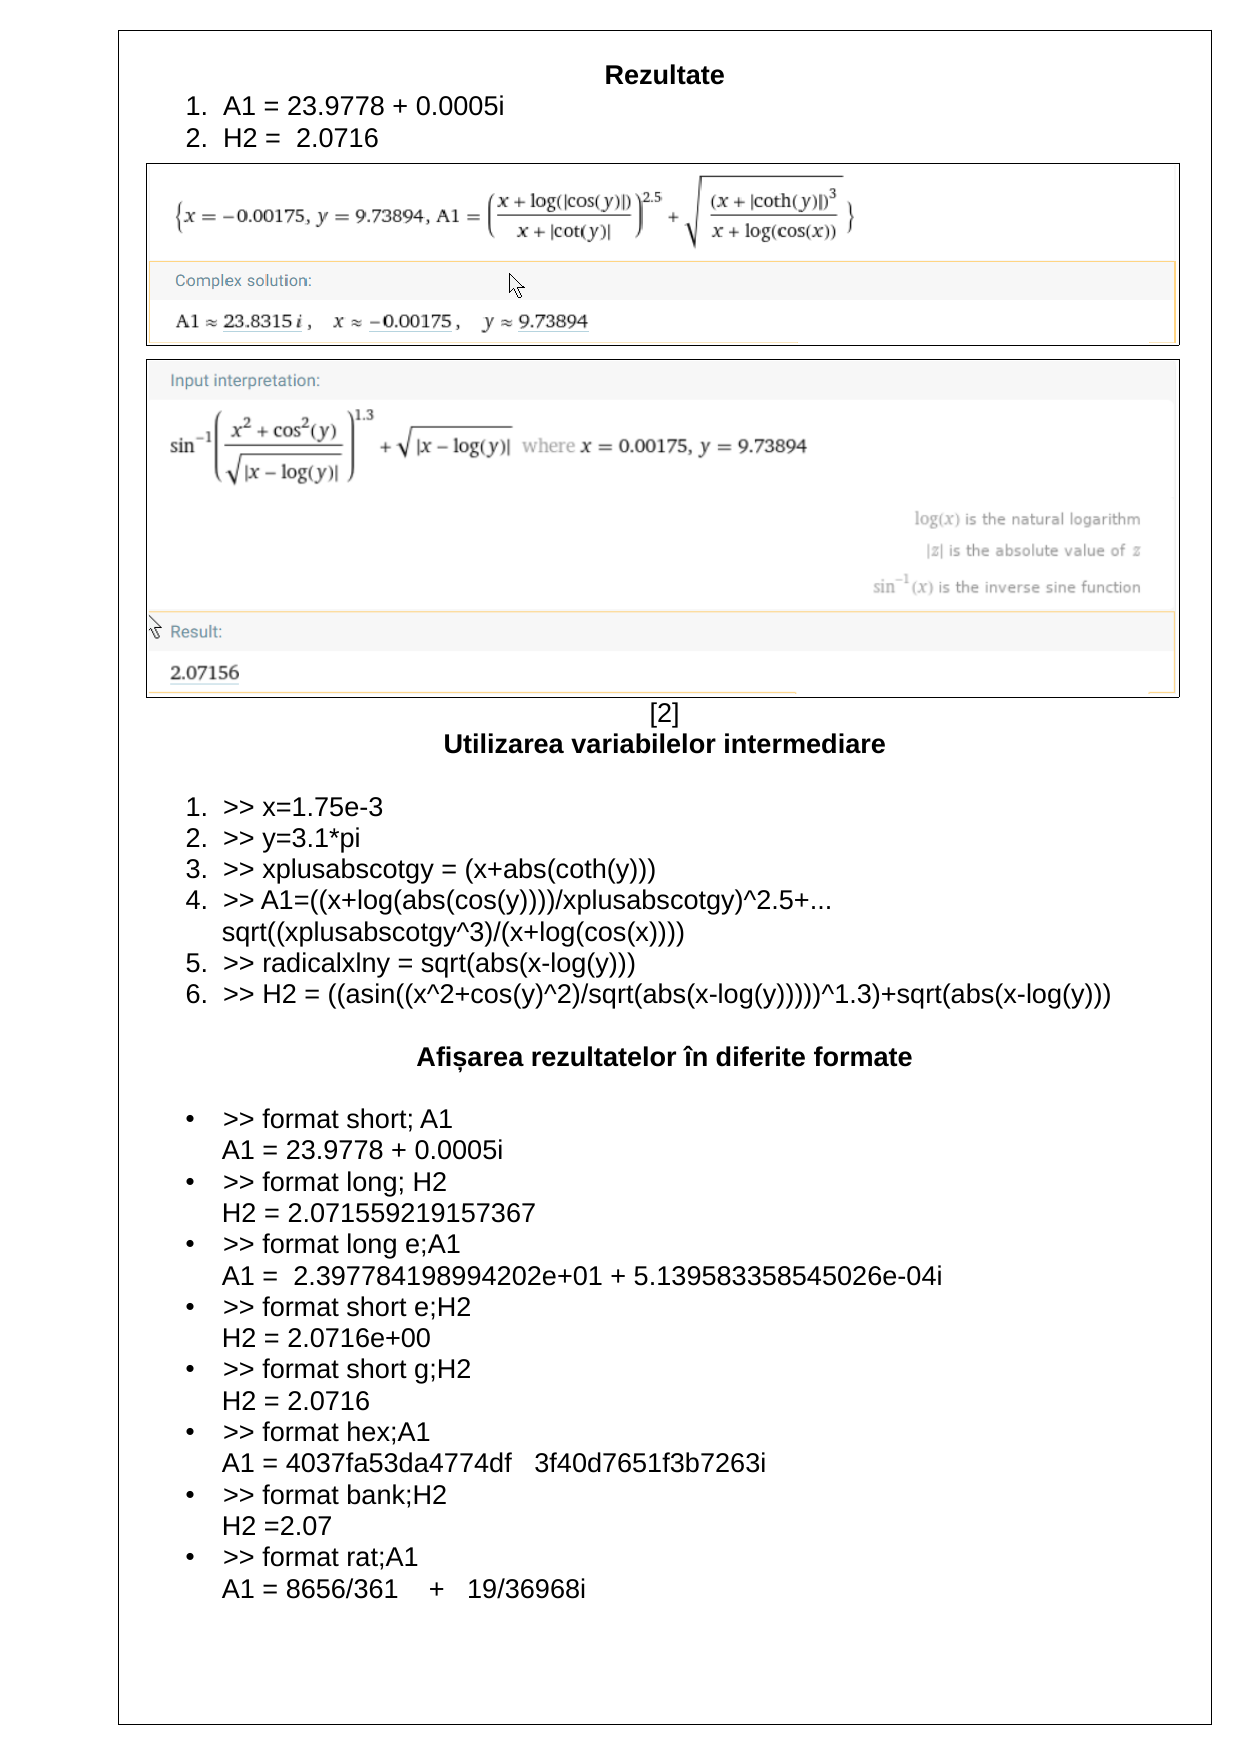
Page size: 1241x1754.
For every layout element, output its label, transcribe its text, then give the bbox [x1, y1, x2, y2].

text [2] [146, 153, 1181, 728]
text A1 = 23.9778 + 0.0005i [148, 1134, 1181, 1166]
list >> format hex;A1 [185, 1416, 1181, 1447]
text Afișarea rezultatelor în diferite formate [148, 1041, 1181, 1072]
list >> format short; A1 [185, 1103, 1181, 1134]
text Utilizarea variabilelor intermediare [148, 728, 1181, 759]
list A1 = 23.9778 + 0.0005i [185, 90, 1181, 122]
list >> format long e;A1 [185, 1228, 1181, 1259]
text H2 = 2.0716e+00 [148, 1322, 1181, 1353]
list H2 = 2.0716 [185, 122, 1181, 153]
list >> format short g;H2 [185, 1353, 1181, 1385]
text H2 = 2.071559219157367 [148, 1197, 1181, 1228]
text A1 = 4037fa53da4774df 3f40d7651f3b7263i [148, 1447, 1181, 1479]
text H2 = 2.0716 [148, 1385, 1181, 1416]
picture [148, 361, 1176, 694]
list >> H2 = ((asin((x^2+cos(y)^2)/sqrt(abs(x-log(y)))))^1.3)+sqrt(abs(x-log(y))) [185, 978, 1181, 1009]
text H2 =2.07 [148, 1510, 1181, 1541]
list >> format long; H2 [185, 1166, 1181, 1197]
text sqrt((xplusabscotgy^3)/(x+log(cos(x)))) [148, 916, 1181, 947]
text A1 = 8656/361 + 19/36968i [148, 1573, 1181, 1604]
text A1 = 2.397784198994202e+01 + 5.139583358545026e-04i [148, 1259, 1181, 1291]
list >> radicalxlny = sqrt(abs(x-log(y))) [185, 947, 1181, 978]
list >> xplusabscotgy = (x+abs(coth(y))) [185, 853, 1181, 884]
picture [148, 165, 1176, 343]
list >> y=3.1*pi [185, 822, 1181, 853]
list >> A1=((x+log(abs(cos(y))))/xplusabscotgy)^2.5+... [185, 884, 1181, 916]
list >> format rat;A1 [185, 1541, 1181, 1573]
text Rezultate [148, 59, 1181, 90]
list >> format bank;H2 [185, 1479, 1181, 1510]
list >> x=1.75e-3 [185, 791, 1181, 822]
list >> format short e;H2 [185, 1291, 1181, 1322]
